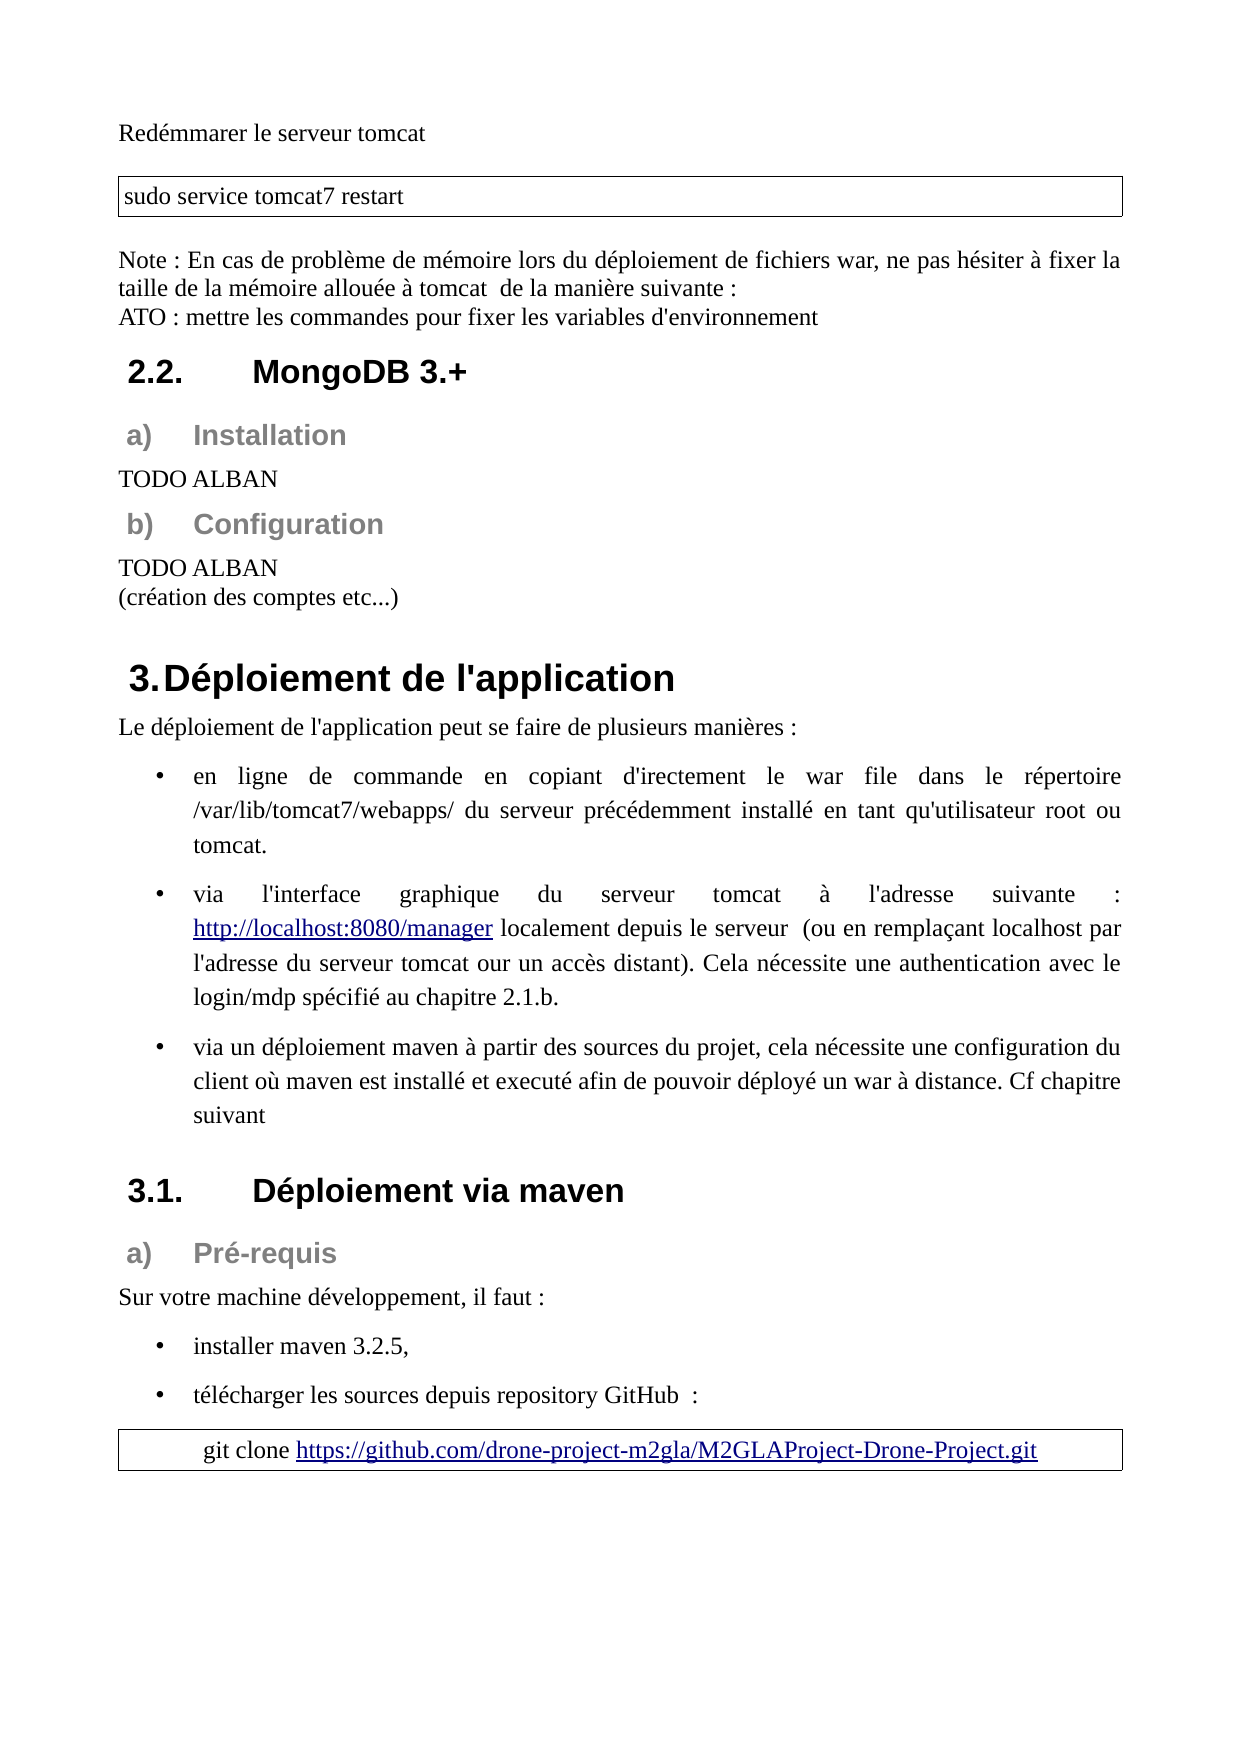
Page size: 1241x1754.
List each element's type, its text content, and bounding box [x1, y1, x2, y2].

subtitle Déploiement via maven [118, 1170, 1122, 1209]
table_header sudo service tomcat7 restart [119, 177, 1122, 216]
text Redémmarer le serveur tomcat [118, 118, 1122, 147]
list télécharger les sources depuis repository GitHub : [156, 1380, 1122, 1409]
subtitle Pré-requis [118, 1236, 1122, 1270]
list via l'interface graphique du serveur tomcat à l'adresse suivante : http://localhost:8080/manager localement depuis le serveur (ou en remplaçant localhost par l'adresse du serveur tomcat our un accès distant). Cela nécessite une authentication avec le login/mdp spécifié au chapitre 2.1.b. [156, 879, 1122, 1011]
list en ligne de commande en copiant d'irectement le war file dans le répertoire /var/lib/tomcat7/webapps/ du serveur précédemment installé en tant qu'utilisateur root ou tomcat. [156, 761, 1122, 859]
subtitle Installation [118, 418, 1122, 451]
list installer maven 3.2.5, [156, 1331, 1122, 1360]
subtitle MongoDB 3.+ [118, 352, 1122, 391]
subtitle Configuration [118, 507, 1122, 541]
text Le déploiement de l'application peut se faire de plusieurs manières : [118, 712, 1122, 741]
text TODO ALBAN [118, 553, 1122, 582]
text (création des comptes etc...) [118, 582, 1122, 611]
subtitle Déploiement de l'application [118, 656, 1122, 699]
text Sur votre machine développement, il faut : [118, 1282, 1122, 1311]
text Note : En cas de problème de mémoire lors du déploiement de fichiers war, ne pas hésiter à fixer la taille de la mémoire allouée à tomcat de la manière suivante : [118, 245, 1122, 302]
text TODO ALBAN [118, 464, 1122, 492]
text ATO : mettre les commandes pour fixer les variables d'environnement [118, 302, 1122, 331]
list via un déploiement maven à partir des sources du projet, cela nécessite une configuration du client où maven est installé et executé afin de pouvoir déployé un war à distance. Cf chapitre suivant [156, 1032, 1122, 1129]
table_header git clone https://github.com/drone-project-m2gla/M2GLAProject-Drone-Project.git [119, 1430, 1122, 1470]
